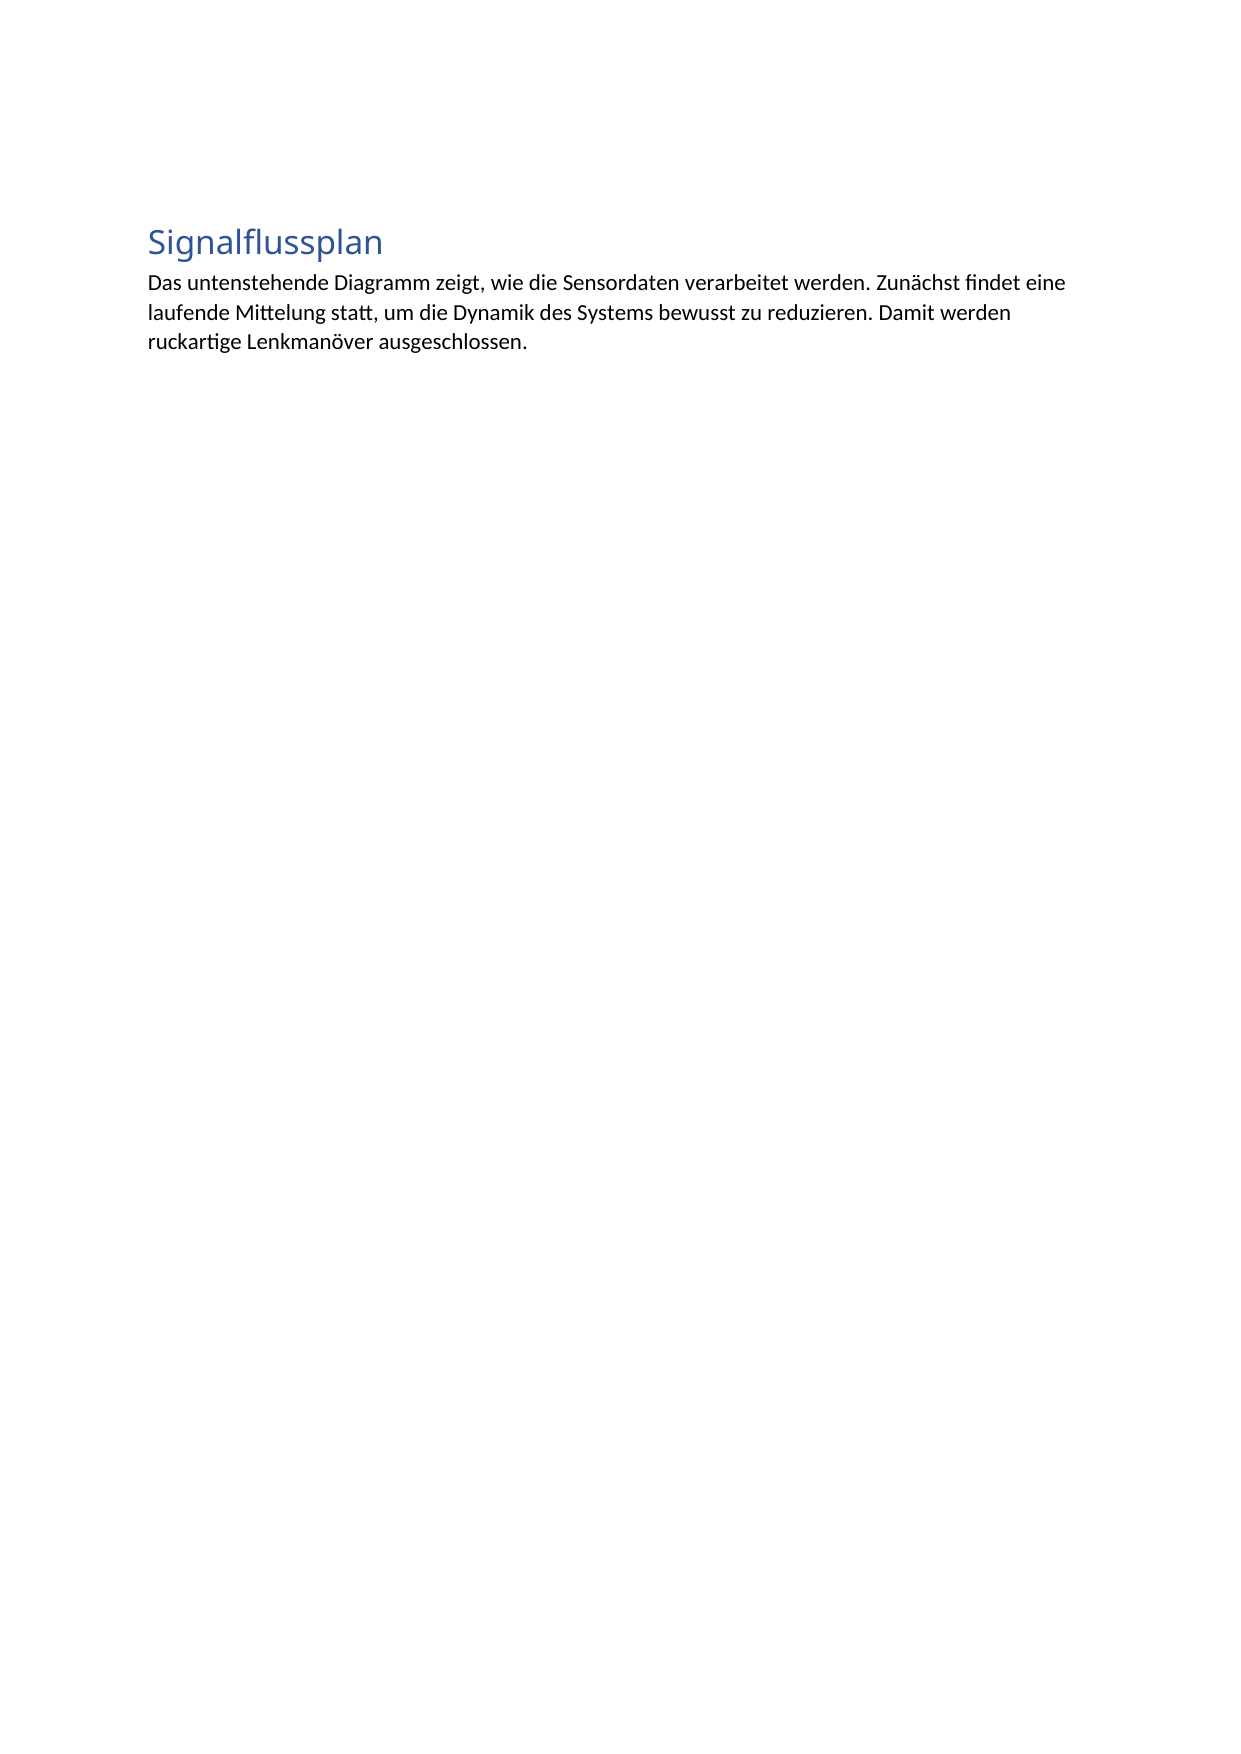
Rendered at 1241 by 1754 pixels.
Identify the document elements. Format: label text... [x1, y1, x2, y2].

text Das untenstehende Diagramm zeigt, wie die Sensordaten verarbeitet werden. Zunächst findet eine laufende Mittelung statt, um die Dynamik des Systems bewusst zu reduzieren. Damit werden ruckartige Lenkmanöver ausgeschlossen. [148, 268, 1093, 356]
subtitle Signalflussplan [148, 219, 1093, 264]
